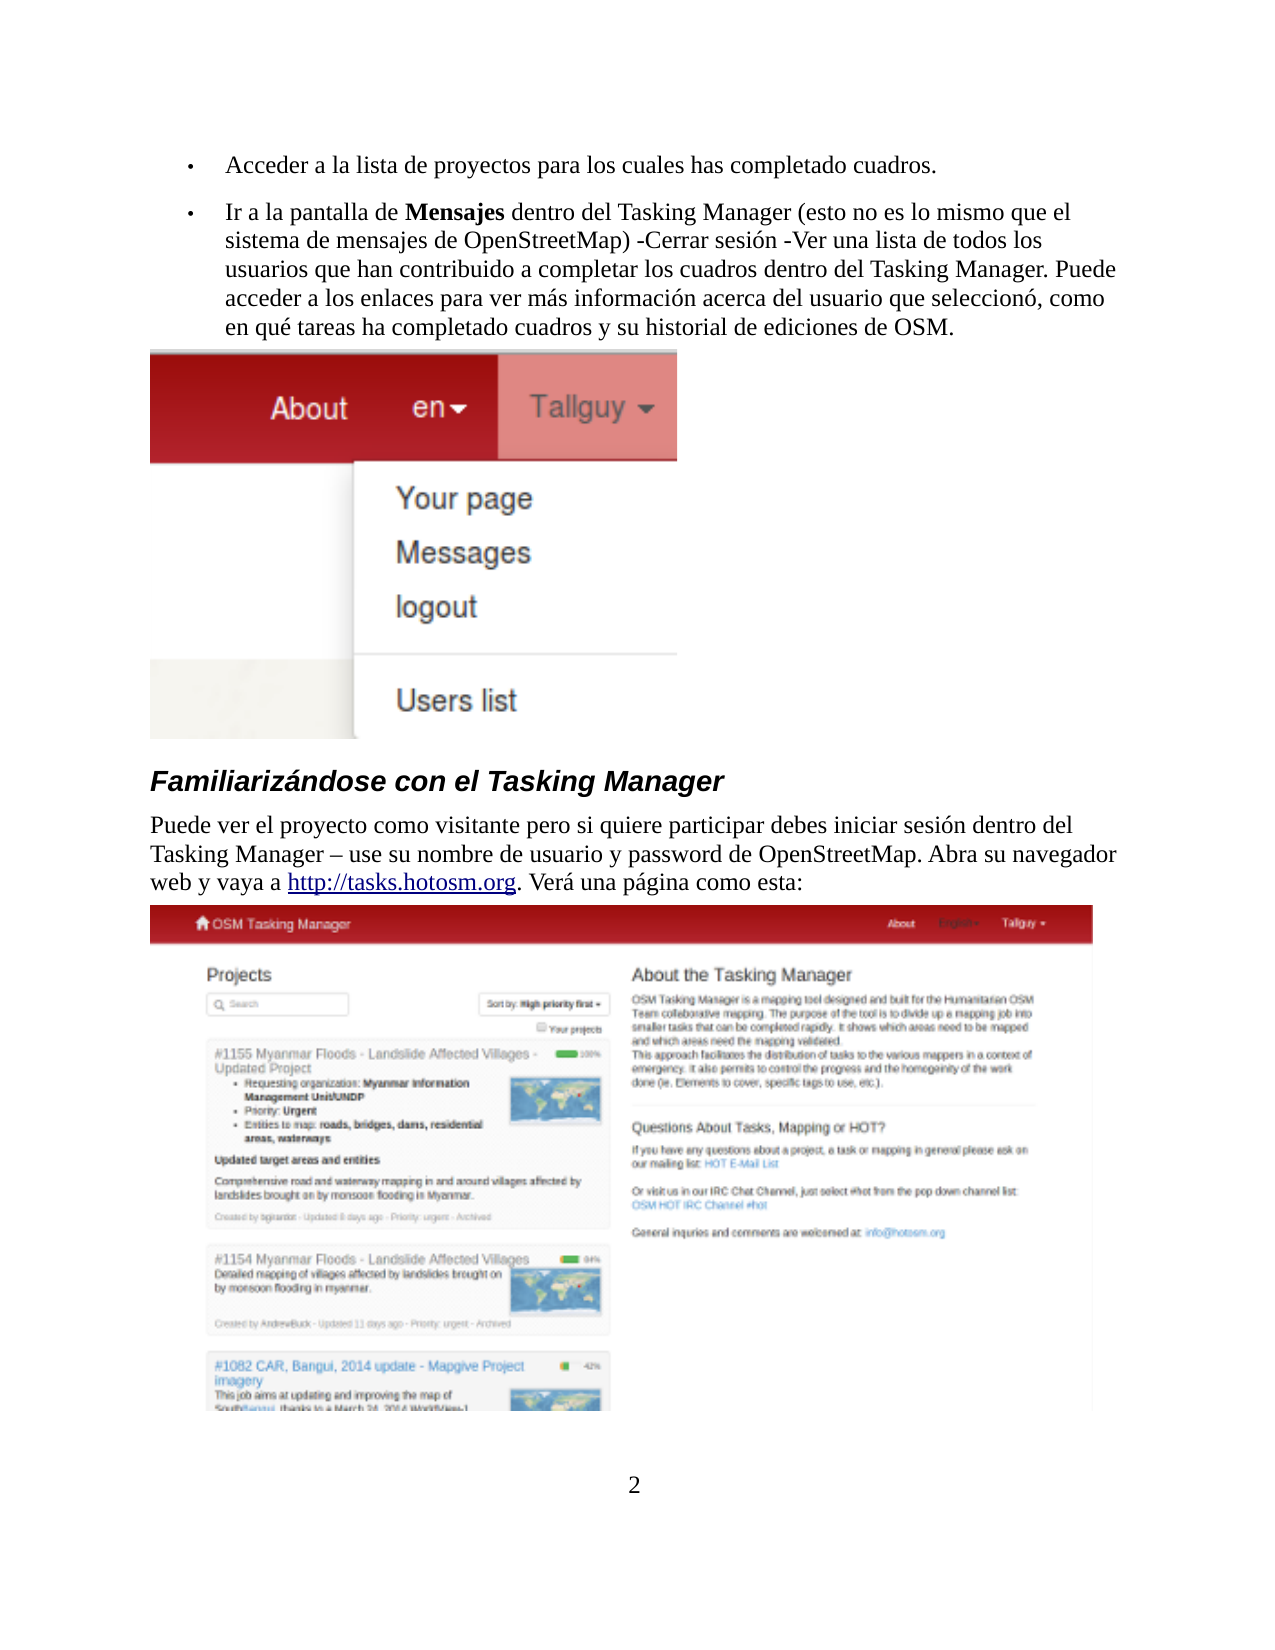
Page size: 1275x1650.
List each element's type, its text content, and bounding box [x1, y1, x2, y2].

picture [150, 349, 678, 739]
list Ir a la pantalla de Mensajes dentro del Tasking Manager (esto no es lo mismo que el sistema de mensajes de OpenStreetMap) -Cerrar sesión -Ver una lista de todos los usuarios que han contribuido a completar los cuadros dentro del Tasking Manager. Puede acceder a los enlaces para ver más información acerca del usuario que seleccionó, como en qué tareas ha completado cuadros y su historial de ediciones de OSM. [187, 197, 1125, 340]
text Puede ver el proyecto como visitante pero si quiere participar debes iniciar sesión dentro del Tasking Manager – use su nombre de usuario y password de OpenStreetMap. Abra su navegador web y vaya a http://tasks.hotosm.org. Verá una página como esta: [150, 810, 1125, 896]
subtitle Familiarizándose con el Tasking Manager [150, 764, 1125, 797]
picture [150, 905, 1093, 1411]
list Acceder a la lista de proyectos para los cuales has completado cuadros. [187, 150, 1125, 179]
